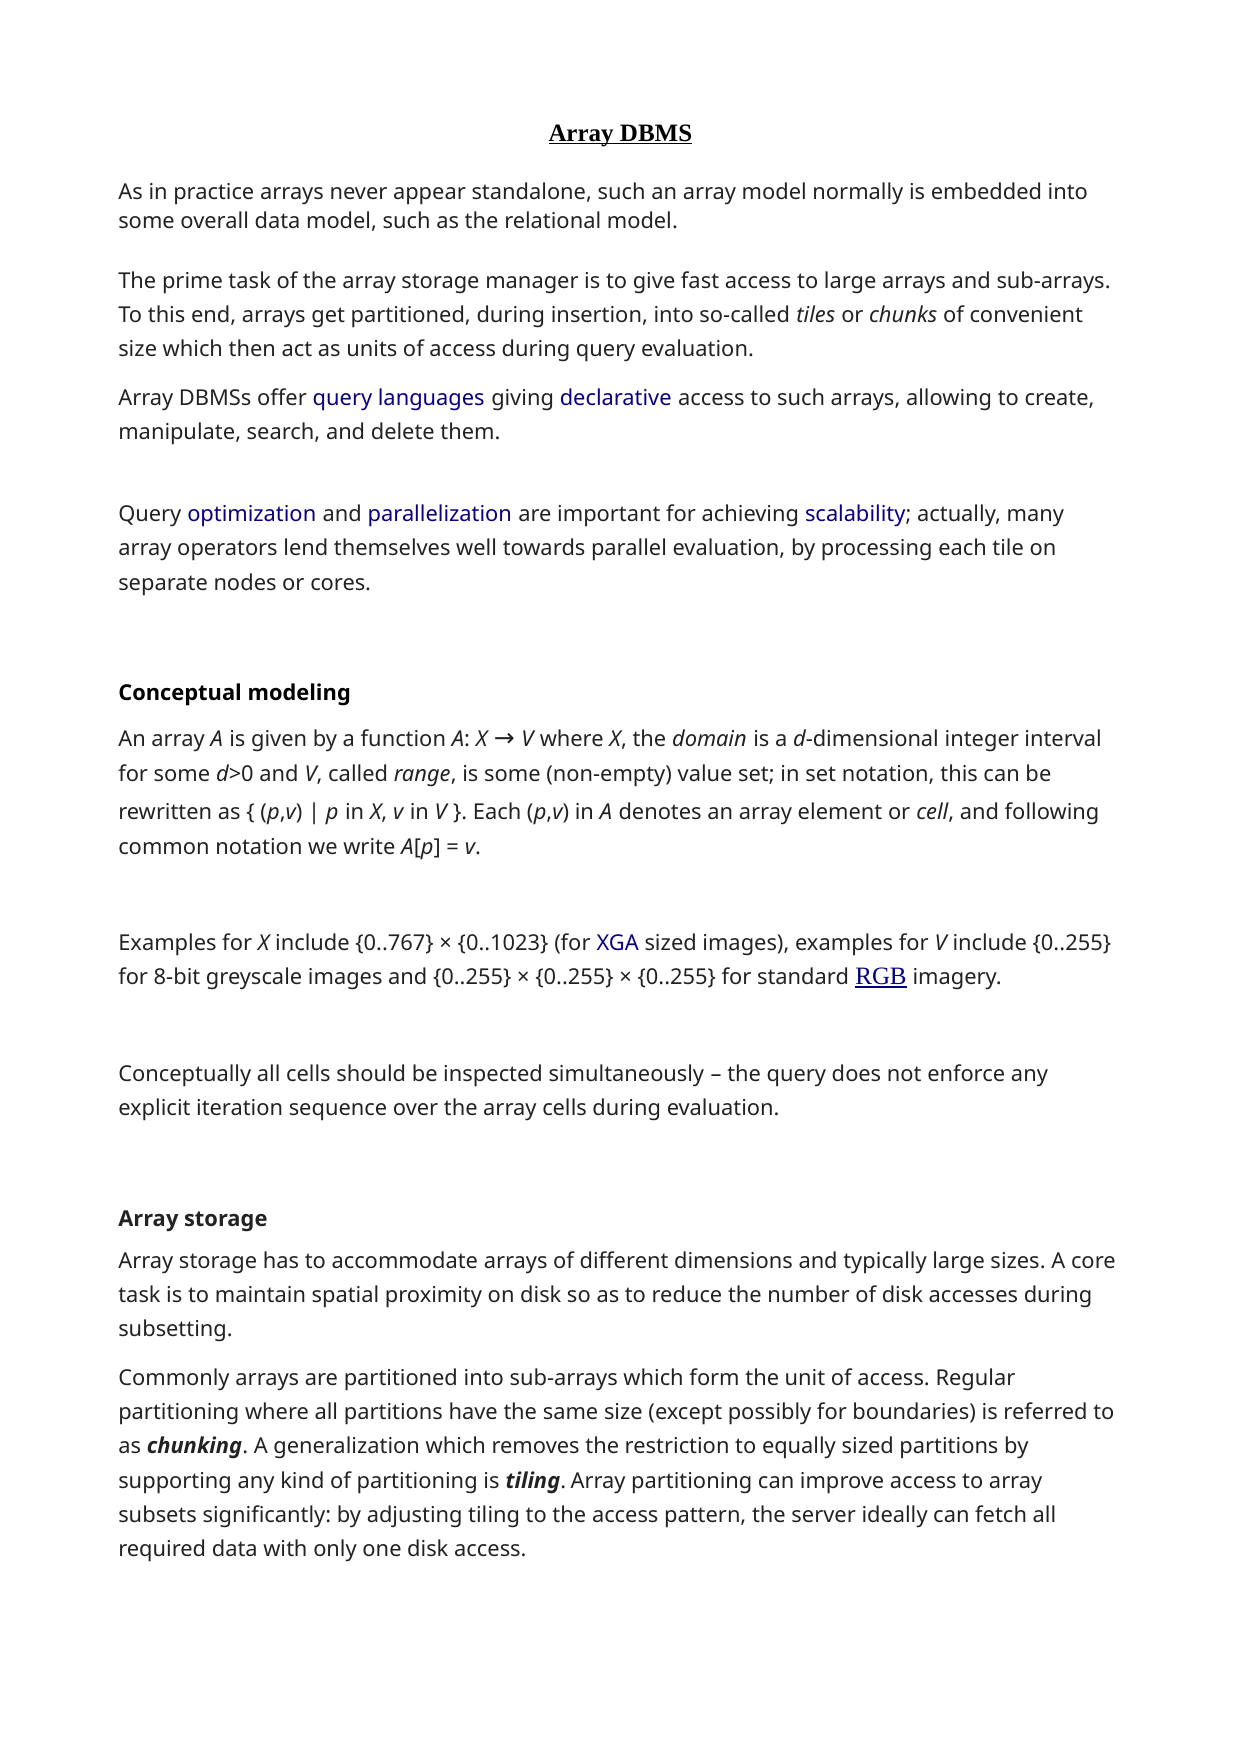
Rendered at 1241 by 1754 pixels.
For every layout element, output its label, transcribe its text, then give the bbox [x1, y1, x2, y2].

subtitle Conceptual modeling [118, 677, 1122, 707]
subtitle Array storage [118, 1203, 1122, 1232]
text Query optimization and parallelization are important for achieving scalability; actually, many array operators lend themselves well towards parallel evaluation, by processing each tile on separate nodes or cores. [118, 465, 1122, 596]
text Array DBMSs offer query languages giving declarative access to such arrays, allowing to create, manipulate, search, and delete them. [118, 382, 1122, 446]
text The prime task of the array storage manager is to give fast access to large arrays and sub-arrays. To this end, arrays get partitioned, during insertion, into so-called tiles or chunks of convenient size which then act as units of access during query evaluation. [118, 265, 1122, 363]
text As in practice arrays never appear standalone, such an array model normally is embedded into some overall data model, such as the relational model. [118, 176, 1122, 235]
text Array storage has to accommodate arrays of different dimensions and typically large sizes. A core task is to maintain spatial proximity on disk so as to reduce the number of disk accesses during subsetting. [118, 1245, 1122, 1343]
text An array A is given by a function A: X → V where X, the domain is a d-dimensional integer interval for some d>0 and V, called range, is some (non-empty) value set; in set notation, this can be rewritten as { (p,v) | p in X, v in V }. Each (p,v) in A denotes an array element or cell, and following common notation we write A[p] = v. [118, 720, 1122, 861]
text Examples for X include {0..767} × {0..1023} (for XGA sized images), examples for V include {0..255} for 8-bit greyscale images and {0..255} × {0..255} × {0..255} for standard RGB imagery. [118, 927, 1122, 991]
text Array DBMS [118, 118, 1122, 147]
text Commonly arrays are partitioned into sub-arrays which form the unit of access. Regular partitioning where all partitions have the same size (except possibly for boundaries) is referred to as chunking. A generalization which removes the restriction to equally sized partitions by supporting any kind of partitioning is tiling. Array partitioning can improve access to array subsets significantly: by adjusting tiling to the access pattern, the server ideally can fetch all required data with only one disk access. [118, 1362, 1122, 1563]
text Conceptually all cells should be inspected simultaneously – the query does not enforce any explicit iteration sequence over the array cells during evaluation. [118, 1058, 1122, 1122]
